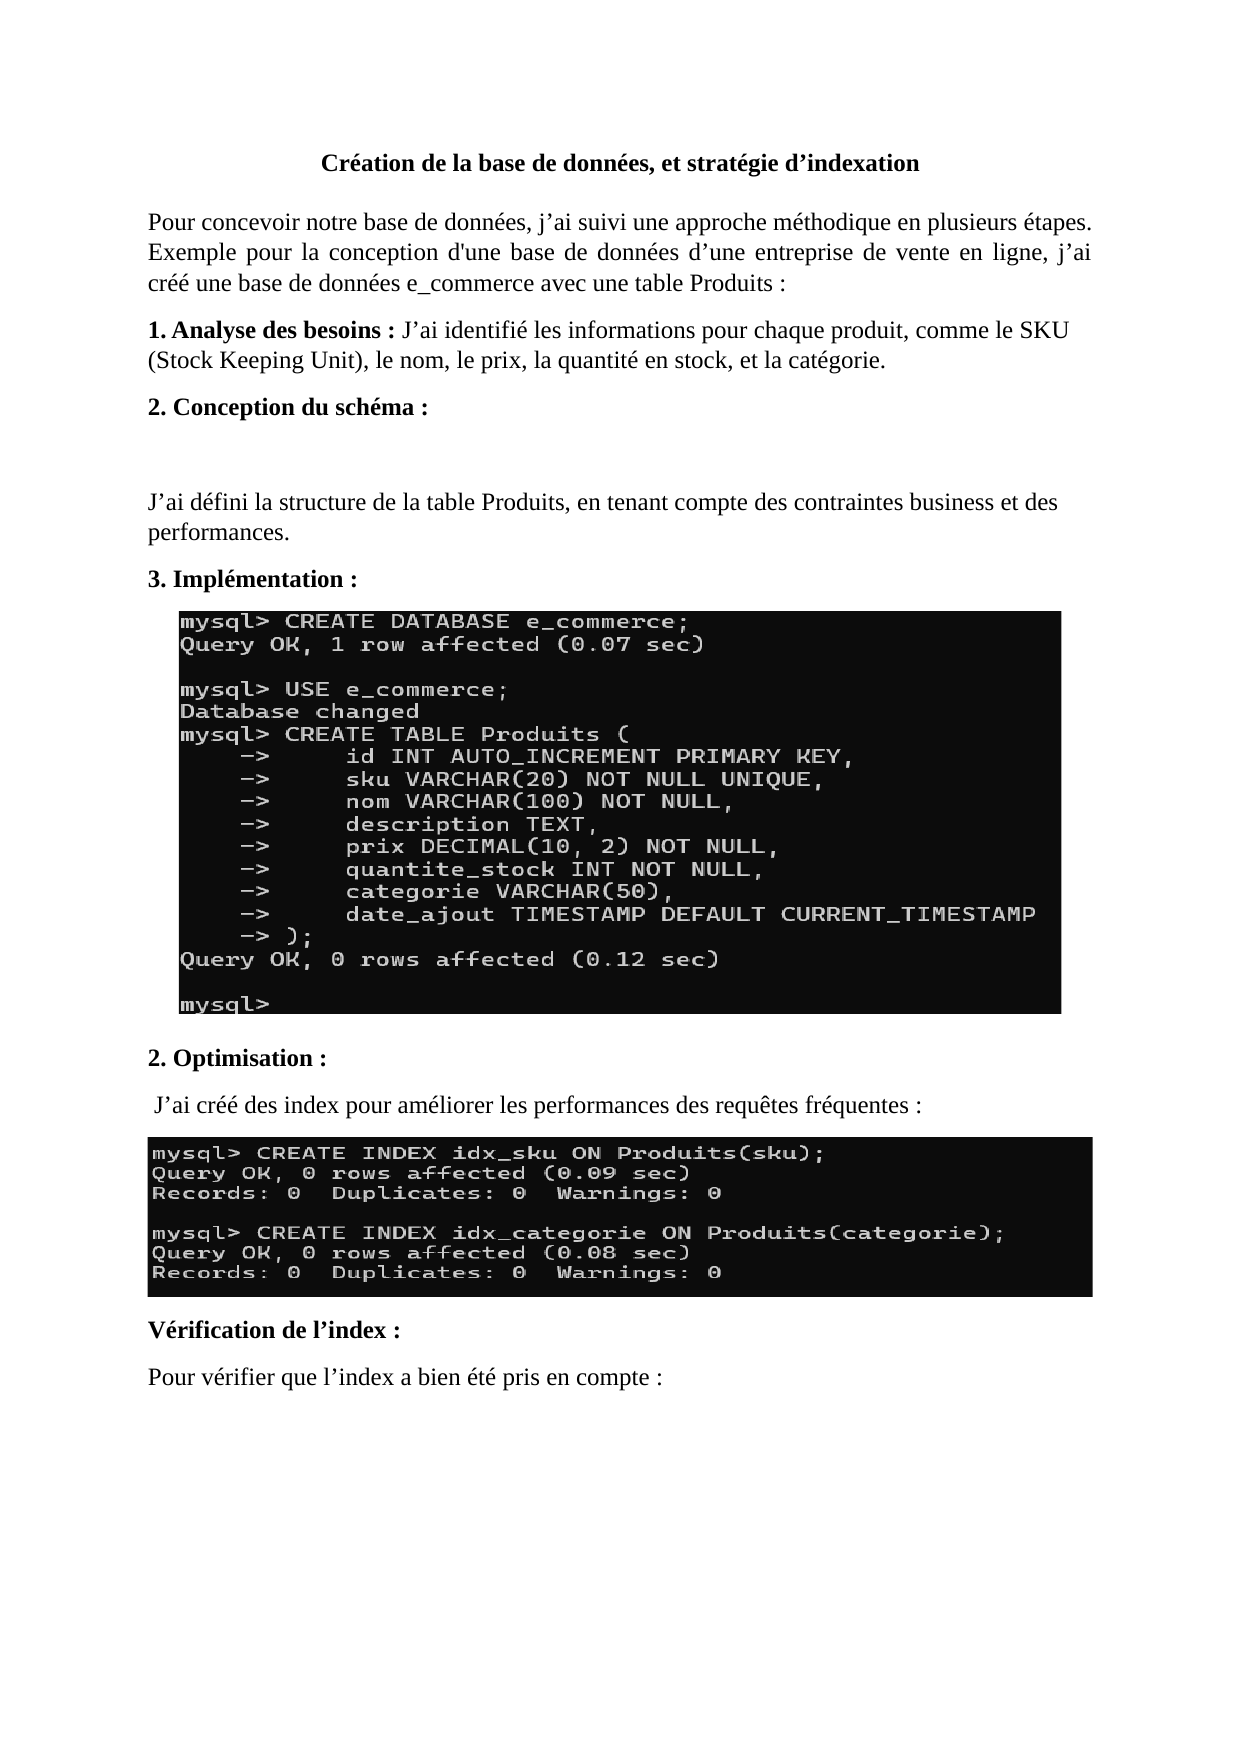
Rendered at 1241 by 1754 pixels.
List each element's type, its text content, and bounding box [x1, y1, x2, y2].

text 2. Conception du schéma : [148, 392, 1093, 421]
text J’ai défini la structure de la table Produits, en tenant compte des contraintes business et des performances. [148, 487, 1093, 546]
text 3. Implémentation : [148, 564, 1093, 593]
text Création de la base de données, et stratégie d’indexation [148, 148, 1093, 177]
text 2. Optimisation : [148, 1043, 1093, 1072]
text Pour concevoir notre base de données, j’ai suivi une approche méthodique en plusieurs étapes. Exemple pour la conception d'une base de données d’une entreprise de vente en ligne, j’ai créé une base de données e_commerce avec une table Produits : [148, 207, 1093, 297]
text Vérification de l’index : [148, 1315, 1093, 1343]
text J’ai créé des index pour améliorer les performances des requêtes fréquentes : [148, 1090, 1093, 1119]
text 1. Analyse des besoins : J’ai identifié les informations pour chaque produit, comme le SKU (Stock Keeping Unit), le nom, le prix, la quantité en stock, et la catégorie. [148, 315, 1093, 374]
text Pour vérifier que l’index a bien été pris en compte : [148, 1362, 1093, 1391]
